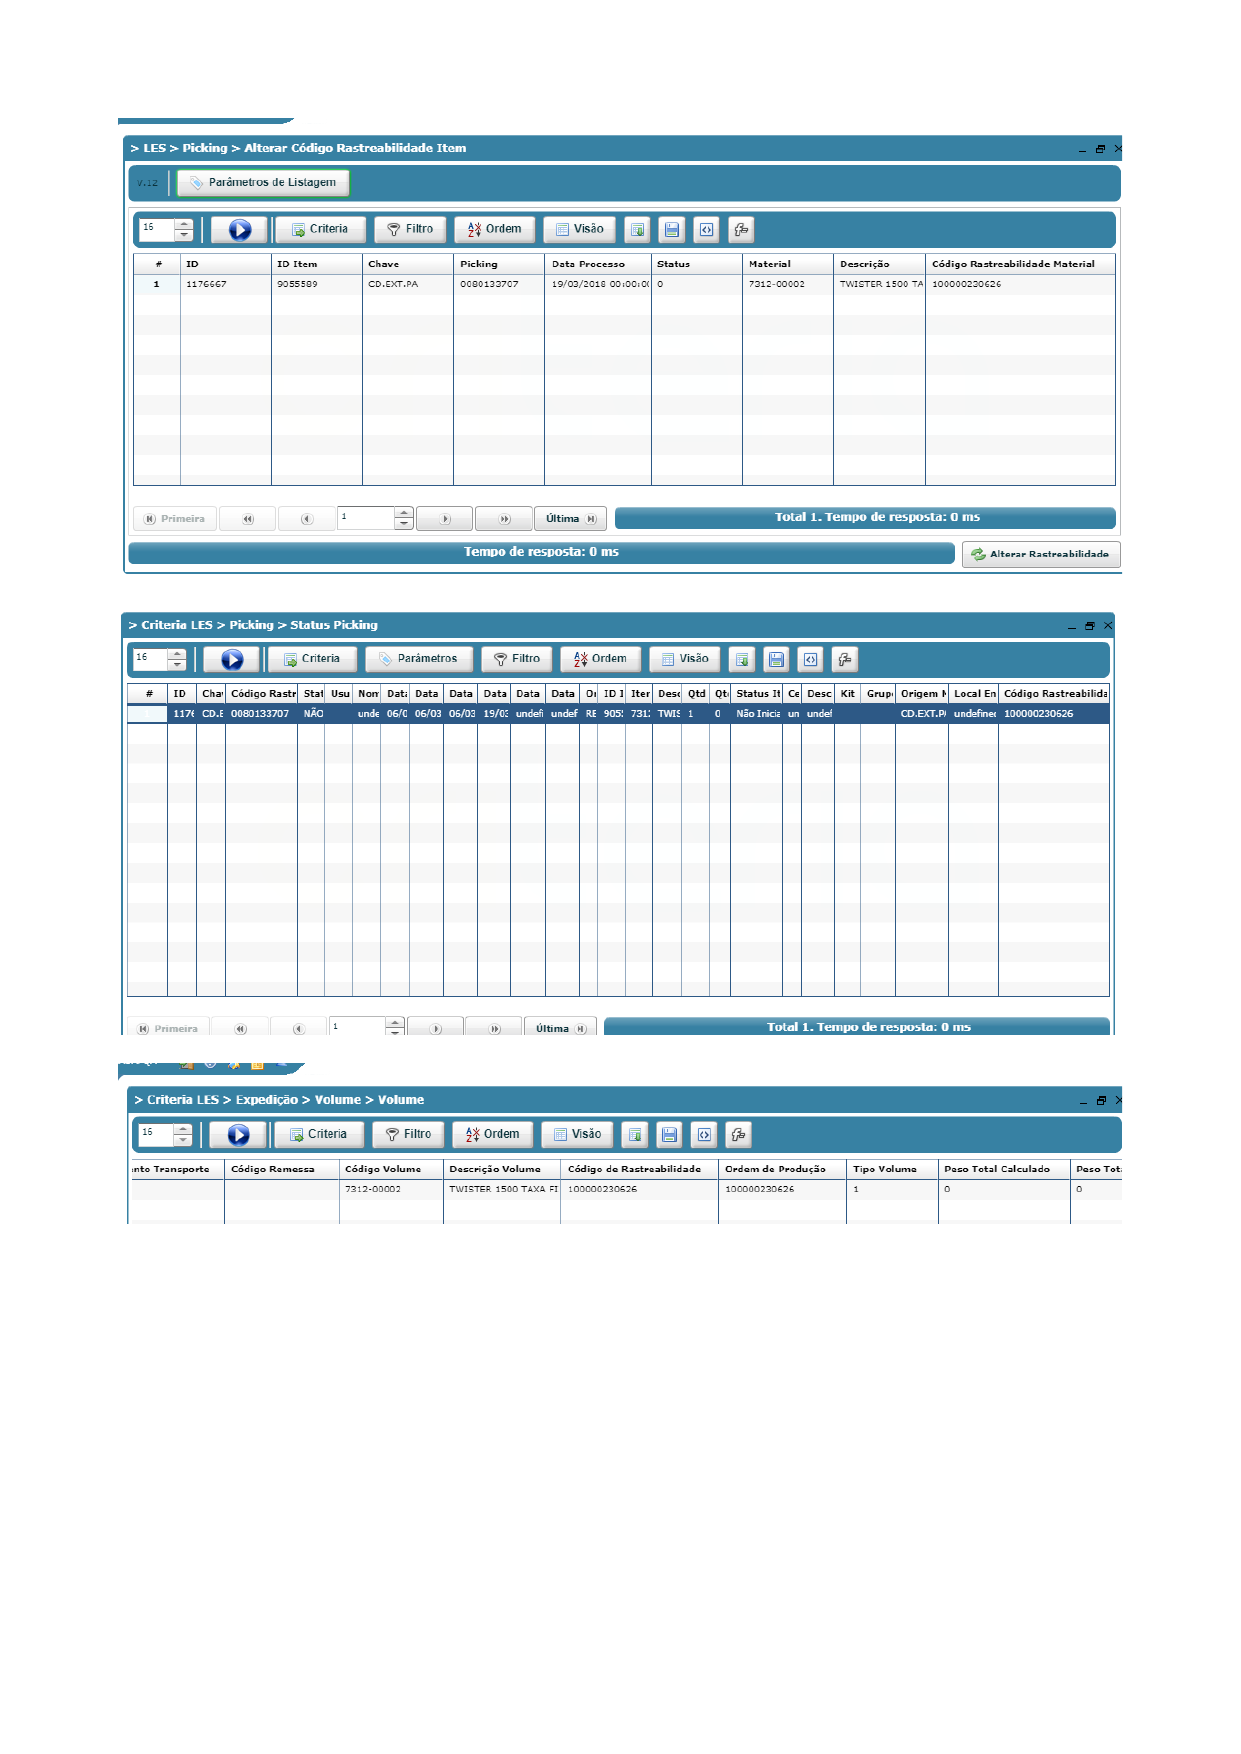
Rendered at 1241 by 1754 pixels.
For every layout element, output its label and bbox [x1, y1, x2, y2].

picture [118, 118, 1123, 577]
picture [118, 605, 1123, 1035]
picture [118, 1063, 1123, 1224]
